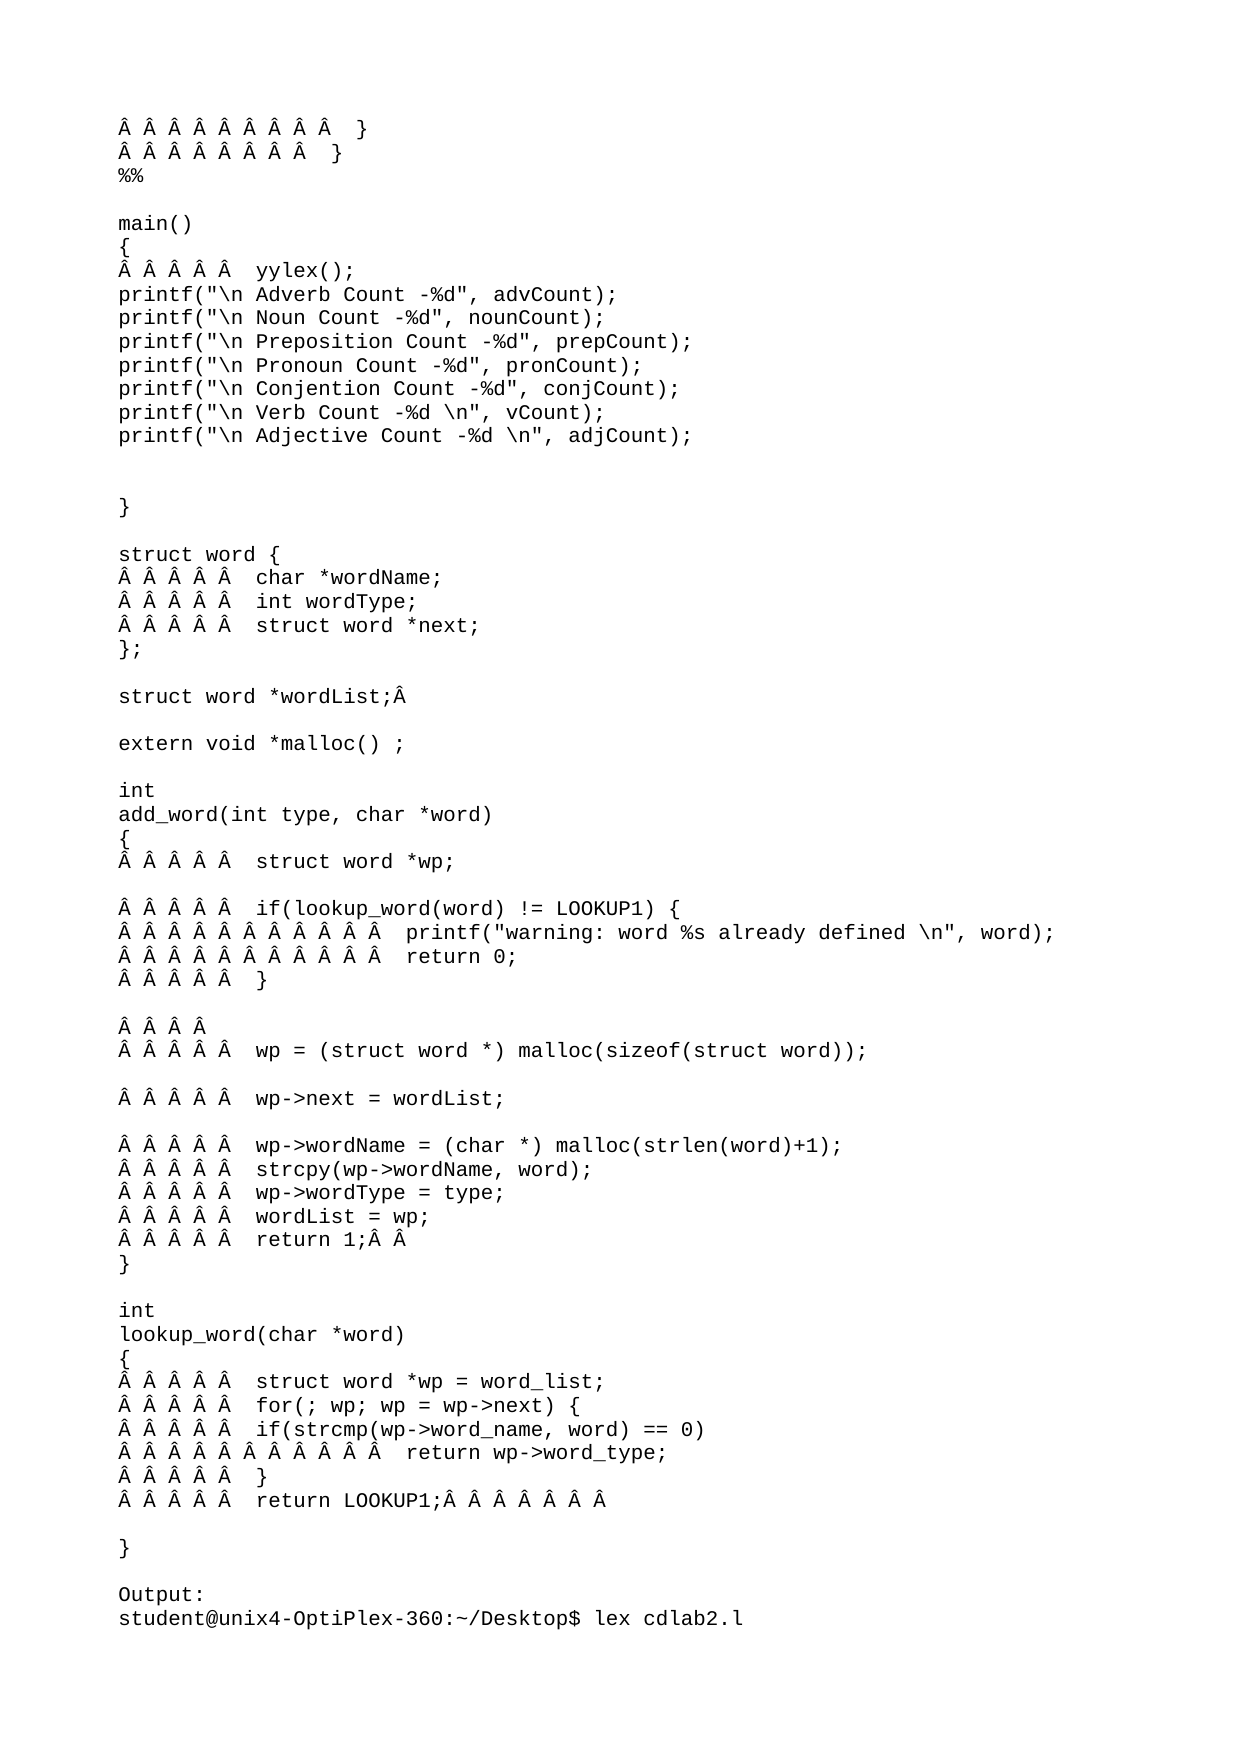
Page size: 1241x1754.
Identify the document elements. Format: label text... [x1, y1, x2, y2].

text main() [118, 213, 1122, 236]
text Â Â Â Â Â wp->wordType = type; [118, 1182, 1122, 1206]
text Â Â Â Â Â struct word *wp; [118, 851, 1122, 875]
text struct word { [118, 544, 1122, 567]
text Â Â Â Â Â for(; wp; wp = wp->next) { [118, 1395, 1122, 1419]
text printf("\n Adjective Count -%d \n", adjCount); [118, 426, 1122, 449]
text int [118, 1300, 1122, 1324]
text struct word *wordList;Â [118, 686, 1122, 709]
text printf("\n Adverb Count -%d", advCount); [118, 284, 1122, 307]
text Â Â Â Â Â struct word *next; [118, 615, 1122, 638]
text Â Â Â Â Â char *wordName; [118, 567, 1122, 591]
text Â Â Â Â Â if(strcmp(wp->word_name, word) == 0) [118, 1419, 1122, 1442]
text student@unix4-OptiPlex-360:~/Desktop$ lex cdlab2.l [118, 1608, 1122, 1631]
text Â Â Â Â Â wp->next = wordList; [118, 1088, 1122, 1111]
text Â Â Â Â Â strcpy(wp->wordName, word); [118, 1158, 1122, 1182]
text extern void *malloc() ; [118, 733, 1122, 757]
text Output: [118, 1584, 1122, 1608]
text %% [118, 165, 1122, 189]
text { [118, 827, 1122, 851]
text Â Â Â Â Â } [118, 969, 1122, 993]
text Â Â Â Â Â Â Â Â Â Â Â return wp->word_type; [118, 1442, 1122, 1466]
text Â Â Â Â Â wp = (struct word *) malloc(sizeof(struct word)); [118, 1040, 1122, 1064]
text printf("\n Pronoun Count -%d", pronCount); [118, 354, 1122, 378]
text } [118, 1537, 1122, 1561]
text Â Â Â Â [118, 1017, 1122, 1040]
text Â Â Â Â Â return 1;Â Â [118, 1229, 1122, 1253]
text { [118, 236, 1122, 260]
text } [118, 1253, 1122, 1277]
text add_word(int type, char *word) [118, 804, 1122, 827]
text Â Â Â Â Â } [118, 1466, 1122, 1489]
text Â Â Â Â Â yylex(); [118, 260, 1122, 284]
text { [118, 1348, 1122, 1371]
text printf("\n Verb Count -%d \n", vCount); [118, 402, 1122, 426]
text Â Â Â Â Â Â Â Â Â Â Â return 0; [118, 946, 1122, 969]
text int [118, 780, 1122, 804]
text Â Â Â Â Â return LOOKUP1;Â Â Â Â Â Â Â [118, 1489, 1122, 1513]
text printf("\n Conjention Count -%d", conjCount); [118, 378, 1122, 402]
text }; [118, 638, 1122, 662]
text Â Â Â Â Â wp->wordName = (char *) malloc(strlen(word)+1); [118, 1135, 1122, 1158]
text Â Â Â Â Â Â Â Â Â } [118, 118, 1122, 142]
text Â Â Â Â Â Â Â Â } [118, 142, 1122, 165]
text Â Â Â Â Â wordList = wp; [118, 1206, 1122, 1229]
text } [118, 496, 1122, 520]
text Â Â Â Â Â Â Â Â Â Â Â printf("warning: word %s already defined \n", word); [118, 922, 1122, 946]
text printf("\n Noun Count -%d", nounCount); [118, 307, 1122, 331]
text Â Â Â Â Â if(lookup_word(word) != LOOKUP1) { [118, 898, 1122, 922]
text lookup_word(char *word) [118, 1324, 1122, 1348]
text Â Â Â Â Â int wordType; [118, 591, 1122, 615]
text printf("\n Preposition Count -%d", prepCount); [118, 331, 1122, 354]
text Â Â Â Â Â struct word *wp = word_list; [118, 1371, 1122, 1395]
